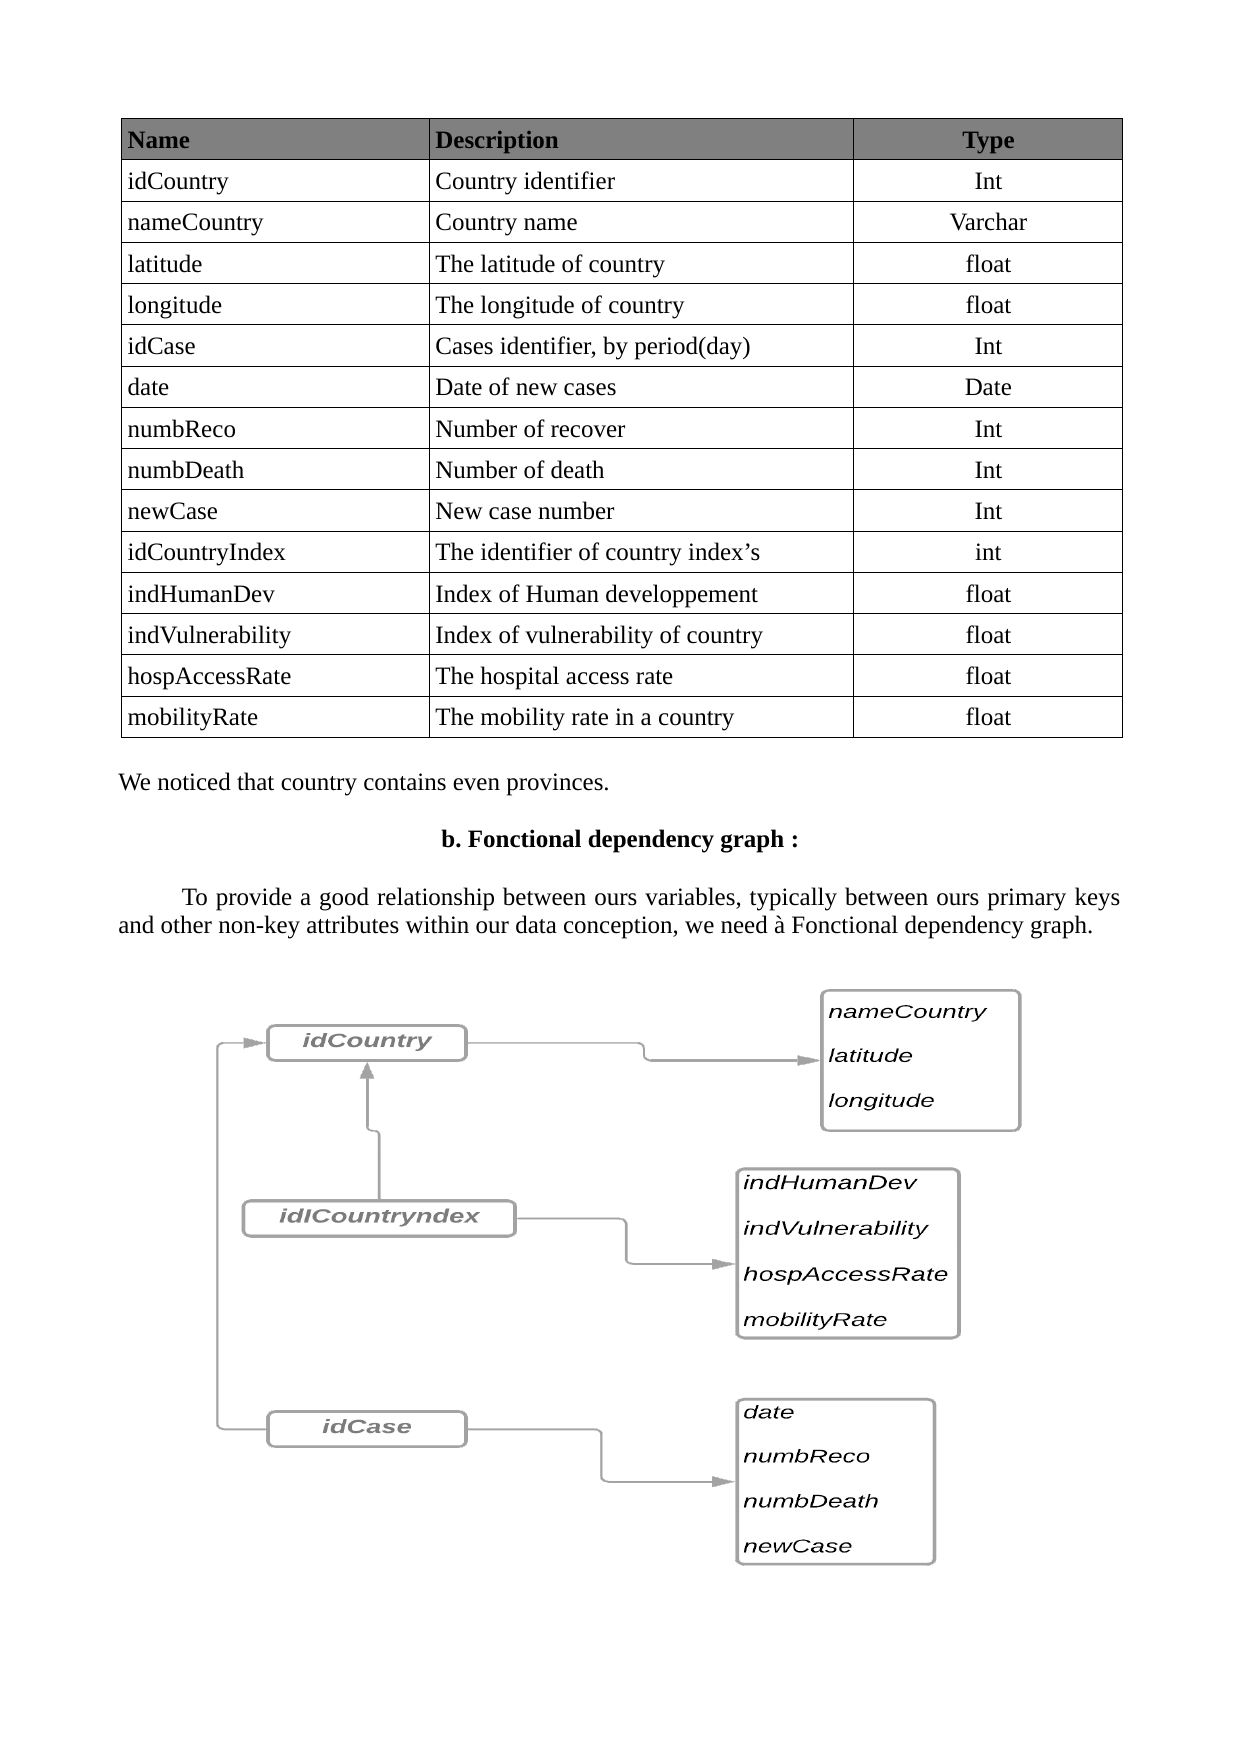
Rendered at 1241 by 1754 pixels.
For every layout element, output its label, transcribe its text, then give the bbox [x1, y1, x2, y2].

table_cell Date of new cases [430, 367, 853, 407]
table_cell longitude [122, 284, 429, 324]
table_cell Index of Human developpement [430, 573, 853, 613]
table_cell Int [854, 160, 1122, 201]
table_cell The mobility rate in a country [430, 697, 853, 737]
table_cell float [854, 243, 1122, 283]
table_cell Int [854, 325, 1122, 366]
table_cell date [122, 367, 429, 407]
text b. Fonctional dependency graph : [118, 824, 1122, 882]
table_cell The latitude of country [430, 243, 853, 283]
table_header Name [122, 119, 429, 159]
table_cell numbReco [122, 408, 429, 448]
table_cell New case number [430, 490, 853, 531]
table_cell Index of vulnerability of country [430, 614, 853, 654]
table_cell idCountryIndex [122, 532, 429, 572]
table_cell Country identifier [430, 160, 853, 201]
table_cell idCountry [122, 160, 429, 201]
table_cell float [854, 284, 1122, 324]
table_cell The identifier of country index’s [430, 532, 853, 572]
table_cell The longitude of country [430, 284, 853, 324]
table_header Description [430, 119, 853, 159]
table_cell latitude [122, 243, 429, 283]
table_cell Country name [430, 202, 853, 242]
table_cell Int [854, 449, 1122, 489]
table_cell indHumanDev [122, 573, 429, 613]
picture [168, 955, 1070, 1599]
table_cell Varchar [854, 202, 1122, 242]
table_header Type [854, 119, 1122, 159]
table_cell int [854, 532, 1122, 572]
table_cell Number of death [430, 449, 853, 489]
text To provide a good relationship between ours variables, typically between ours primary keys and other non-key attributes within our data conception, we need à Fonctional dependency graph. [118, 882, 1122, 939]
table_cell Int [854, 408, 1122, 448]
table_cell float [854, 655, 1122, 696]
table_cell numbDeath [122, 449, 429, 489]
table_cell indVulnerability [122, 614, 429, 654]
table_cell Int [854, 490, 1122, 531]
table_cell float [854, 573, 1122, 613]
table_cell nameCountry [122, 202, 429, 242]
table_cell float [854, 614, 1122, 654]
table_cell float [854, 697, 1122, 737]
table_cell Date [854, 367, 1122, 407]
table_cell hospAccessRate [122, 655, 429, 696]
table_cell Number of recover [430, 408, 853, 448]
table_cell Cases identifier, by period(day) [430, 325, 853, 366]
table_cell idCase [122, 325, 429, 366]
table_cell The hospital access rate [430, 655, 853, 696]
table_cell newCase [122, 490, 429, 531]
text We noticed that country contains even provinces. [118, 767, 1122, 795]
table_cell mobilityRate [122, 697, 429, 737]
